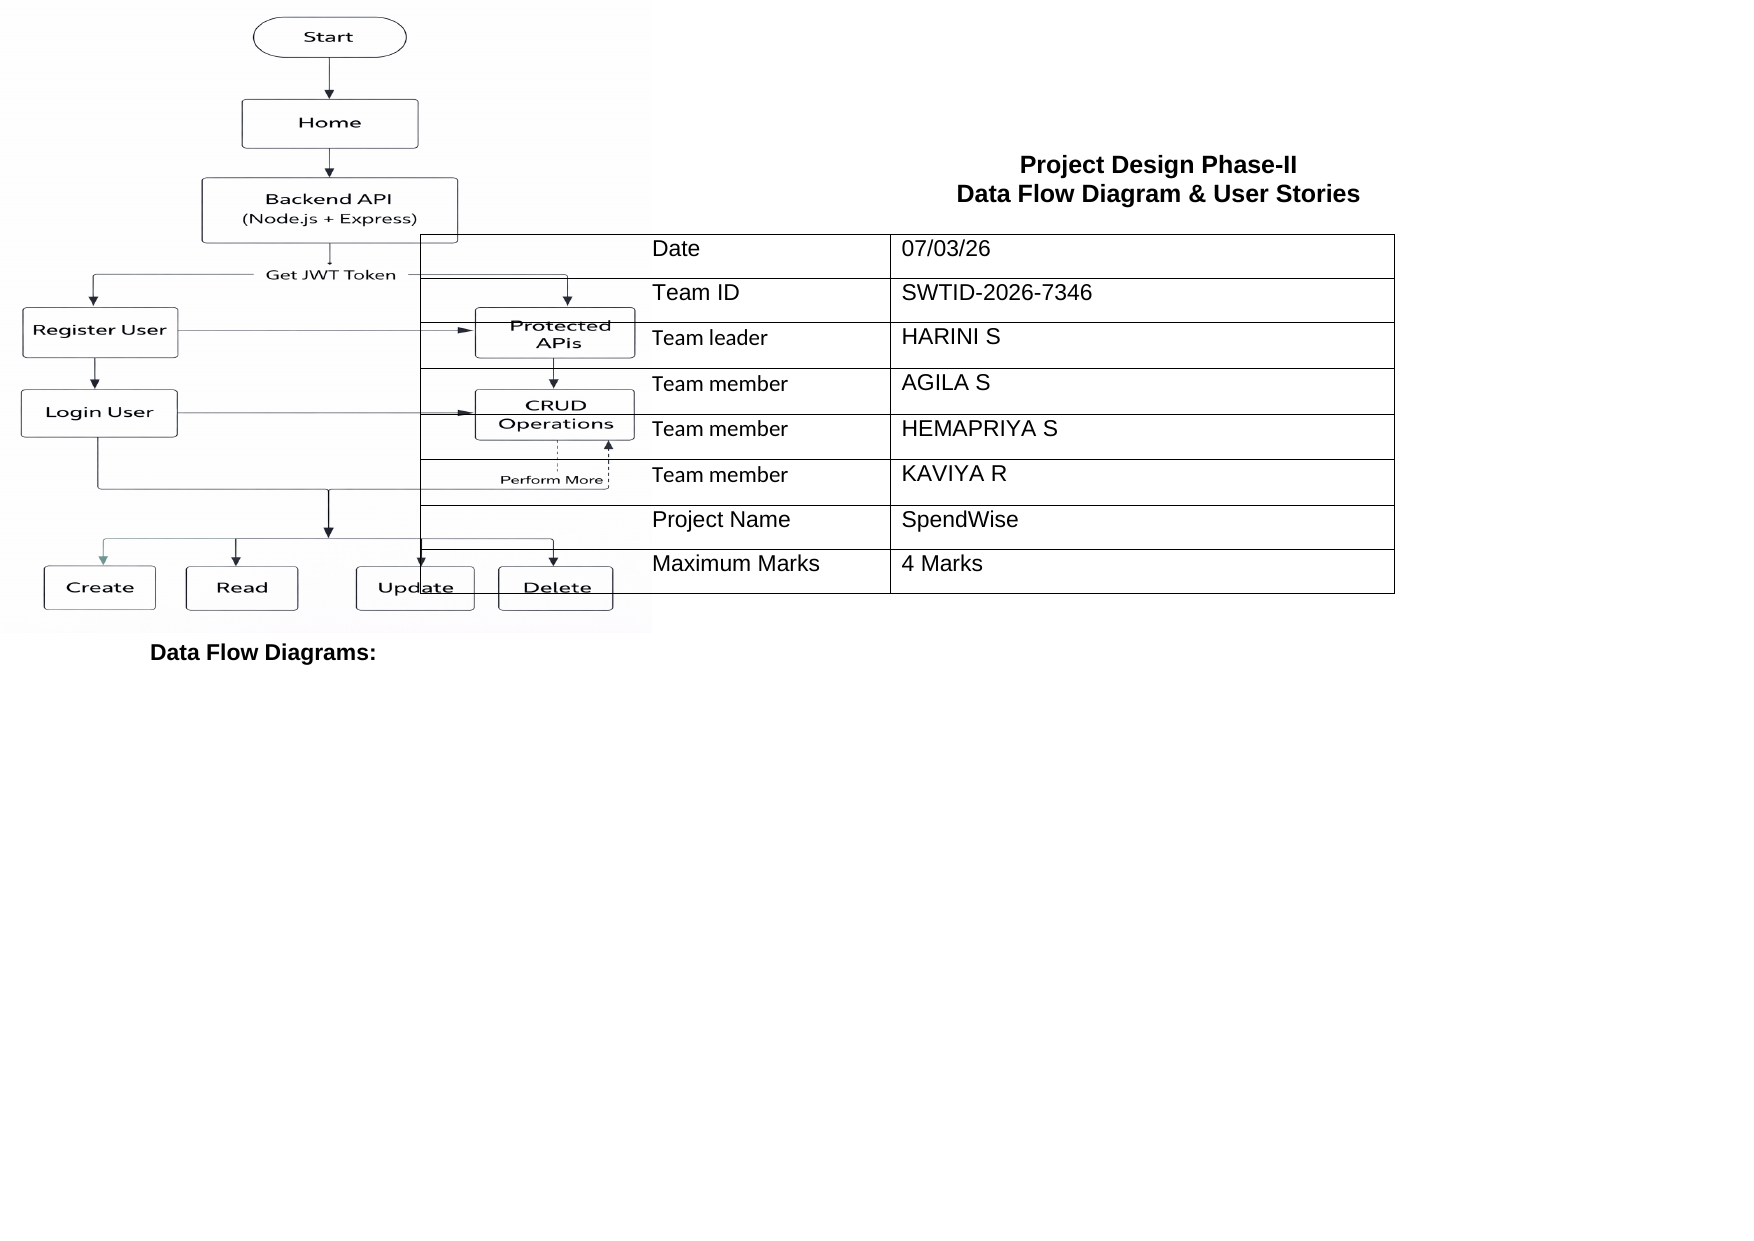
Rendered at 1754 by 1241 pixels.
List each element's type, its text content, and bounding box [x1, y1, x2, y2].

table_cell Maximum Marks [652, 550, 890, 593]
table_cell SWTID-2026-7346 [891, 279, 1394, 322]
picture [421, 279, 652, 322]
picture [421, 415, 652, 459]
table_cell KAVIYA R [891, 460, 1394, 505]
table_cell HARINI S [891, 323, 1394, 368]
picture [421, 369, 652, 414]
picture [421, 460, 652, 505]
picture [0, 0, 652, 633]
table_cell Team ID [652, 279, 890, 322]
table_cell Team member [652, 369, 890, 413]
table_cell SpendWise [891, 506, 1394, 549]
table_cell Team member [652, 460, 890, 505]
text Data Flow Diagrams: [150, 639, 1665, 666]
picture [421, 506, 652, 549]
text Project Design Phase-II [652, 150, 1665, 179]
text Data Flow Diagram & User Stories [652, 179, 1665, 207]
table_header 07/03/26 [891, 235, 1394, 278]
table_cell Team member [652, 415, 890, 459]
table_header Date [652, 235, 890, 278]
picture [421, 550, 652, 593]
table_cell HEMAPRIYA S [891, 415, 1394, 459]
picture [421, 235, 652, 278]
table_cell 4 Marks [891, 550, 1394, 593]
picture [421, 323, 652, 368]
table_cell Project Name [652, 506, 890, 549]
table_cell AGILA S [891, 369, 1394, 413]
table_cell Team leader [652, 323, 890, 368]
